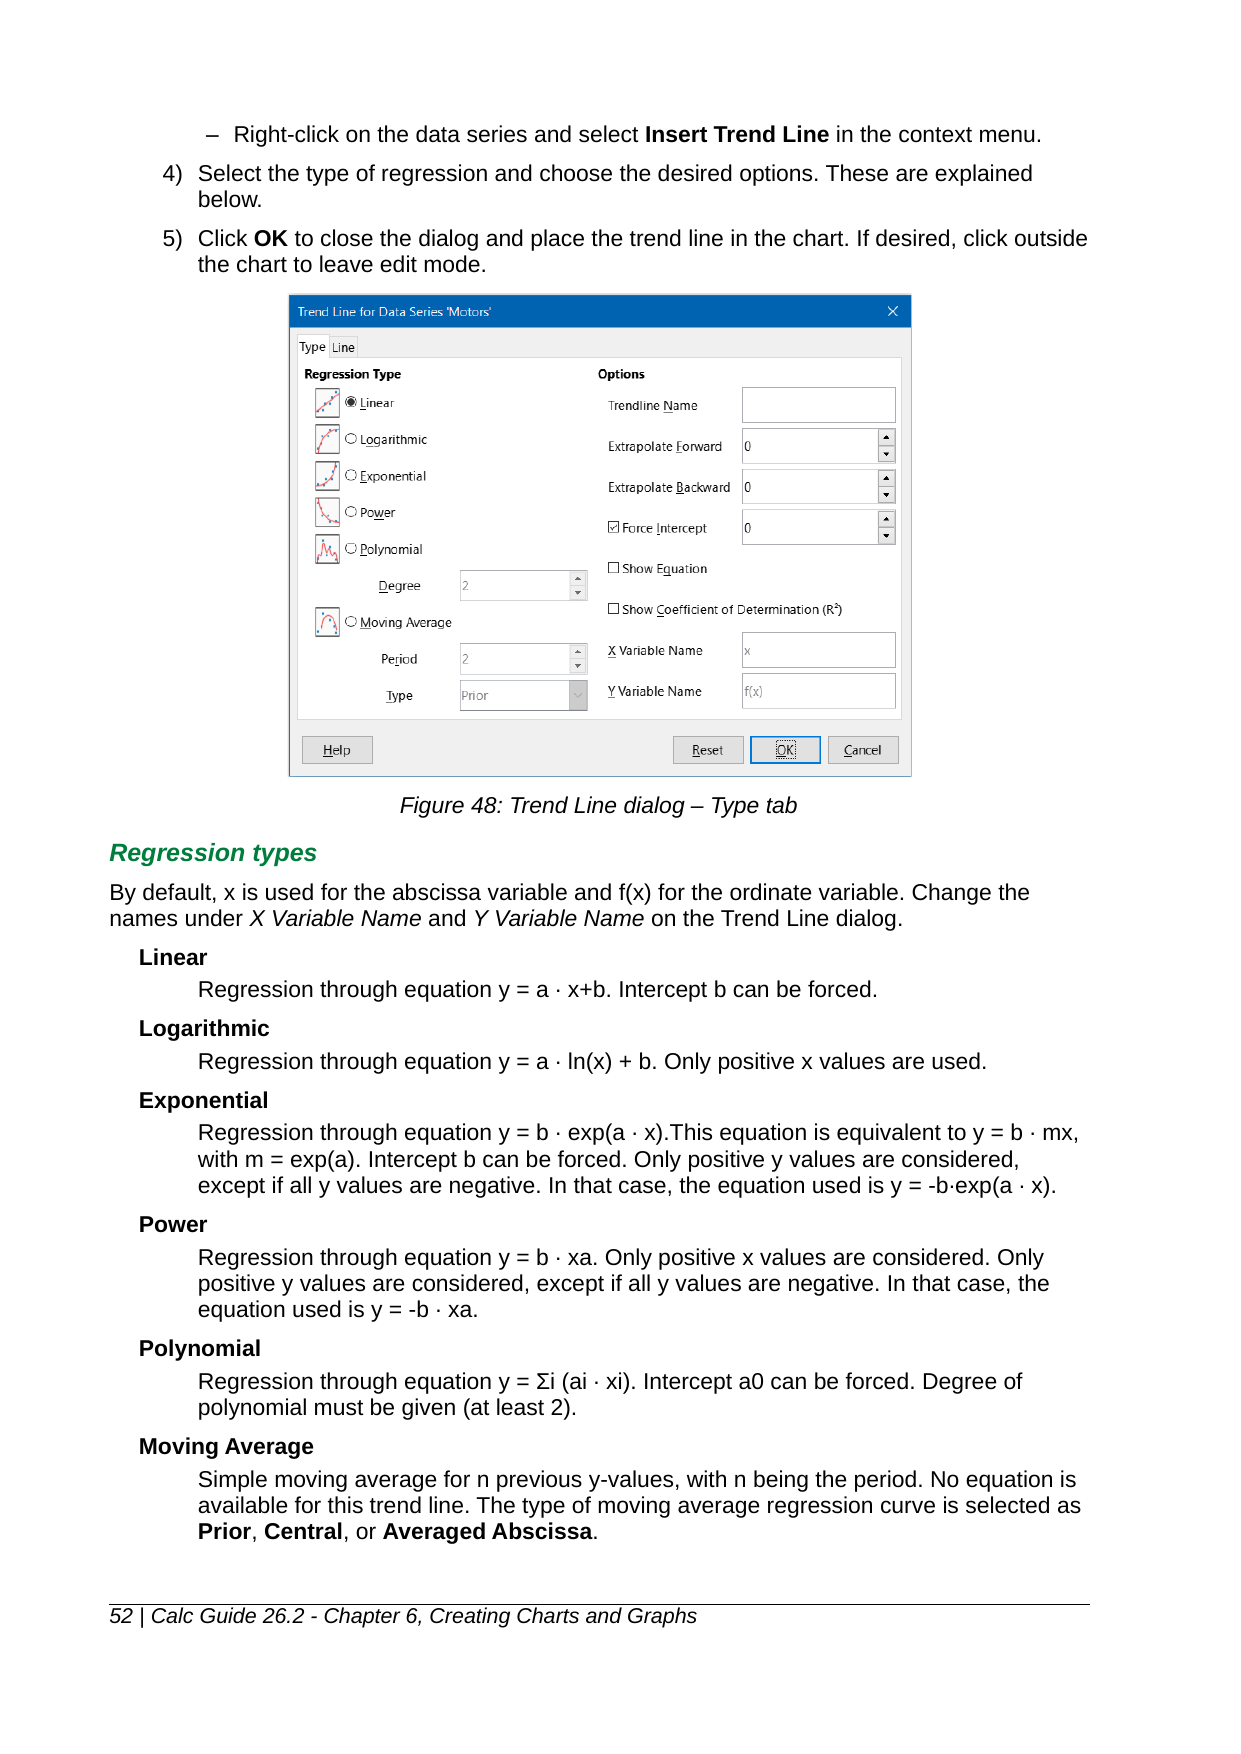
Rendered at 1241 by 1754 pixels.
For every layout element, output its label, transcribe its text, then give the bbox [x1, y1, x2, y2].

text Polynomial [139, 1335, 1090, 1361]
text Regression through equation y = b ∙ xa. Only positive x values are considered. Only positive y values are considered, except if all y values are negative. In that case, the equation used is y = -b ∙ xa. [198, 1243, 1090, 1323]
list Click OK to close the dialog and place the trend line in the chart. If desired, click outside the chart to leave edit mode. [183, 225, 1090, 278]
picture [287, 293, 912, 777]
text Linear [139, 944, 1090, 970]
subtitle Regression types [109, 837, 1090, 866]
text Regression through equation y = b ∙ exp(a ∙ x).This equation is equivalent to y = b ∙ mx, with m = exp(a). Intercept b can be forced. Only positive y values are considered, except if all y values are negative. In that case, the equation used is y = -b∙exp(a ∙ x). [198, 1119, 1090, 1198]
text Regression through equation y = a ∙ ln(x) + b. Only positive x values are used. [198, 1048, 1090, 1074]
text Logarithmic [139, 1015, 1090, 1042]
text Regression through equation y = a ∙ x+b. Intercept b can be forced. [198, 976, 1090, 1003]
list By default, x is used for the abscissa variable and f(x) for the ordinate variable. Change the names under X Variable Name and Y Variable Name on the Trend Line dialog. [109, 879, 1090, 931]
text Figure 48: Trend Line dialog – Type tab [284, 792, 914, 818]
text Power [139, 1211, 1090, 1237]
text Exponential [139, 1087, 1090, 1113]
list Select the type of regression and choose the desired options. These are explained below. [183, 160, 1090, 213]
text Regression through equation y = Σi (ai ∙ xi). Intercept a0 can be forced. Degree of polynomial must be given (at least 2). [198, 1368, 1090, 1420]
text Moving Average [139, 1433, 1090, 1459]
text Simple moving average for n previous y-values, with n being the period. No equation is available for this trend line. The type of moving average regression curve is selected as Prior, Central, or Averaged Abscissa. [198, 1466, 1090, 1544]
list Right-click on the data series and select Insert Trend Line in the context menu. [218, 121, 1090, 147]
